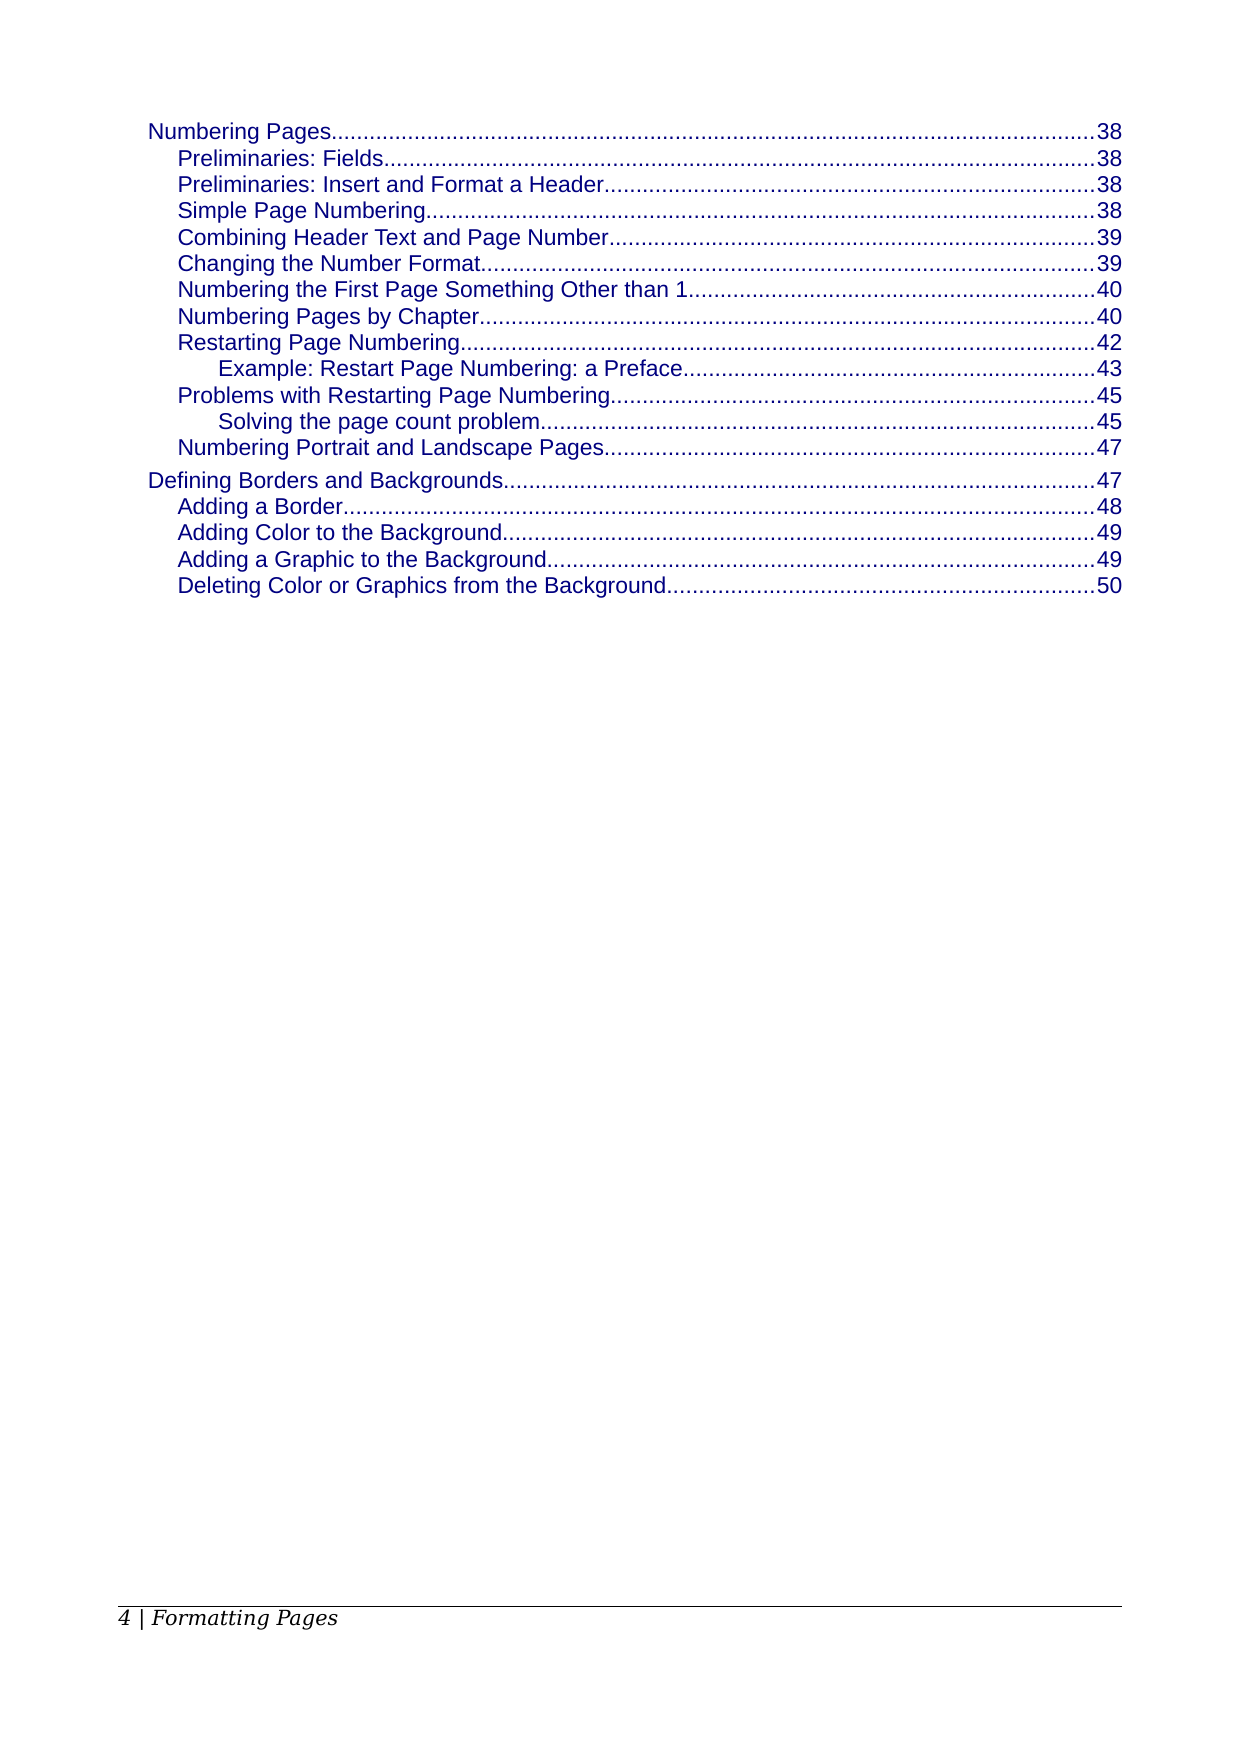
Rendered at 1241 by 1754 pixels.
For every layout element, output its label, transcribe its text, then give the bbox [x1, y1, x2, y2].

text Adding a Graphic to the Background 49 [177, 546, 1122, 572]
text Adding Color to the Background 49 [177, 519, 1122, 546]
text Combining Header Text and Page Number 39 [177, 223, 1122, 250]
text Adding a Border 48 [177, 493, 1122, 519]
text Numbering Pages by Chapter 40 [177, 303, 1122, 329]
text Example: Restart Page Numbering: a Preface 43 [218, 355, 1122, 382]
text Restarting Page Numbering 42 [177, 329, 1122, 355]
text Preliminaries: Fields 38 [177, 144, 1122, 171]
text Solving the page count problem 45 [218, 408, 1122, 434]
text Defining Borders and Backgrounds 47 [148, 467, 1122, 493]
text Simple Page Numbering 38 [177, 197, 1122, 223]
text Numbering Pages 38 [148, 118, 1122, 144]
text Preliminaries: Insert and Format a Header 38 [177, 171, 1122, 197]
text Problems with Restarting Page Numbering 45 [177, 382, 1122, 408]
text Numbering Portrait and Landscape Pages 47 [177, 434, 1122, 461]
text Changing the Number Format 39 [177, 250, 1122, 276]
text Numbering the First Page Something Other than 1 40 [177, 276, 1122, 303]
text Deleting Color or Graphics from the Background 50 [177, 572, 1122, 598]
